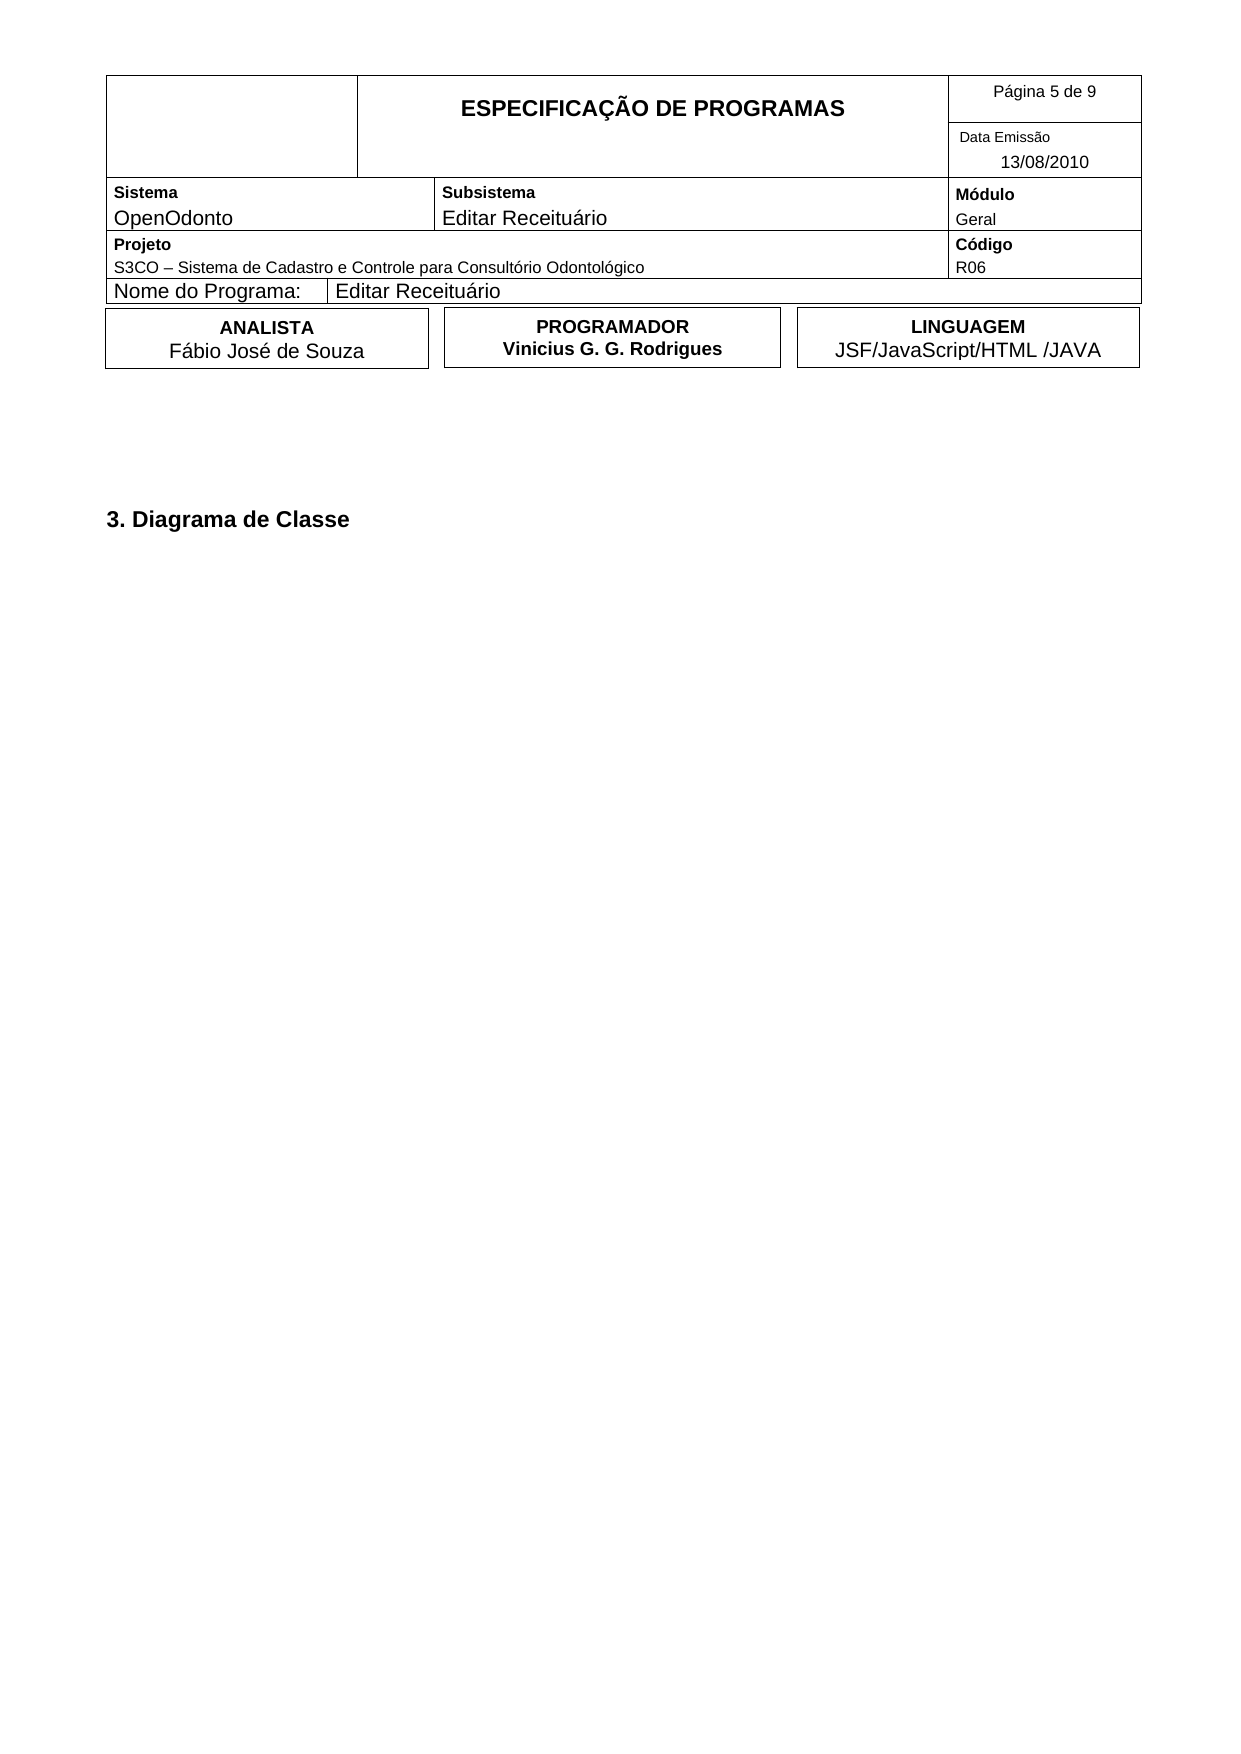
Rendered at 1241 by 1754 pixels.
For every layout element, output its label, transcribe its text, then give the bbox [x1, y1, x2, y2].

subtitle Diagrama de Classe [106, 506, 1151, 533]
